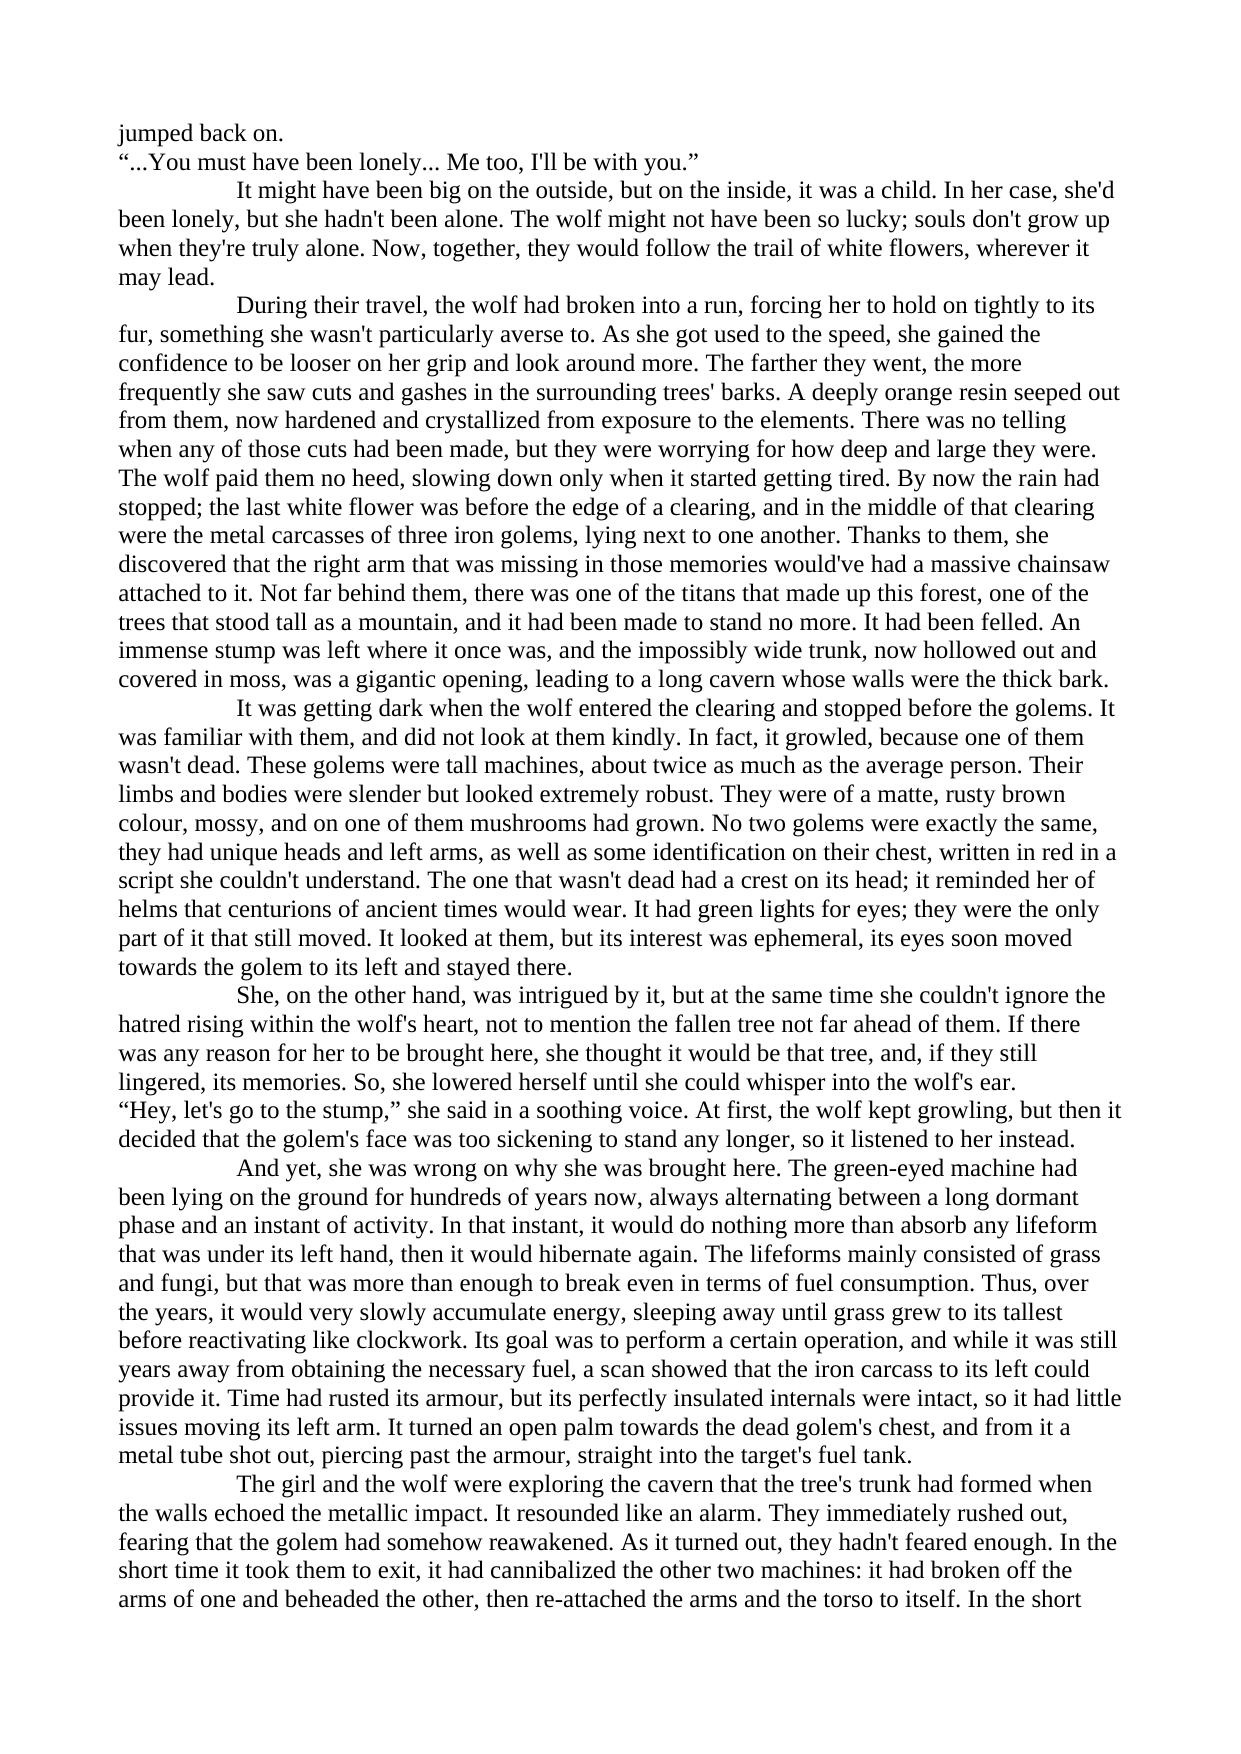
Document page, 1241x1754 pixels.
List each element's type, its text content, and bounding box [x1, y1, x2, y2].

text It might have been big on the outside, but on the inside, it was a child. In her case, she'd been lonely, but she hadn't been alone. The wolf might not have been so lucky; souls don't grow up when they're truly alone. Now, together, they would follow the trail of white flowers, wherever it may lead. [118, 176, 1122, 291]
text She, on the other hand, was intrigued by it, but at the same time she couldn't ignore the hatred rising within the wolf's heart, not to mention the fallen tree not far ahead of them. If there was any reason for her to be brought here, she thought it would be that tree, and, if they still lingered, its memories. So, she lowered herself until she could whisper into the wolf's ear. [118, 981, 1122, 1096]
text “...You must have been lonely... Me too, I'll be with you.” [118, 147, 1122, 176]
text And yet, she was wrong on why she was brought here. The green-eyed machine had been lying on the ground for hundreds of years now, always alternating between a long dormant phase and an instant of activity. In that instant, it would do nothing more than absorb any lifeform that was under its left hand, then it would hibernate again. The lifeforms mainly consisted of grass and fungi, but that was more than enough to break even in terms of fuel consumption. Thus, over the years, it would very slowly accumulate energy, sleeping away until grass grew to its tallest before reactivating like clockwork. Its goal was to perform a certain operation, and while it was still years away from obtaining the necessary fuel, a scan showed that the iron carcass to its left could provide it. Time had rusted its armour, but its perfectly insulated internals were intact, so it had little issues moving its left arm. It turned an open palm towards the dead golem's chest, and from it a metal tube shot out, piercing past the armour, straight into the target's fuel tank. [118, 1153, 1122, 1469]
text “Hey, let's go to the stump,” she said in a soothing voice. At first, the wolf kept growling, but then it decided that the golem's face was too sickening to stand any longer, so it listened to her instead. [118, 1096, 1122, 1153]
text jumped back on. [118, 118, 1122, 147]
text The girl and the wolf were exploring the cavern that the tree's trunk had formed when the walls echoed the metallic impact. It resounded like an alarm. They immediately rushed out, fearing that the golem had somehow reawakened. As it turned out, they hadn't feared enough. In the short time it took them to exit, it had cannibalized the other two machines: it had broken off the arms of one and beheaded the other, then re-attached the arms and the torso to itself. In the short [118, 1469, 1122, 1613]
text It was getting dark when the wolf entered the clearing and stopped before the golems. It was familiar with them, and did not look at them kindly. In fact, it growled, because one of them wasn't dead. These golems were tall machines, about twice as much as the average person. Their limbs and bodies were slender but looked extremely robust. They were of a matte, rusty brown colour, mossy, and on one of them mushrooms had grown. No two golems were exactly the same, they had unique heads and left arms, as well as some identification on their chest, written in red in a script she couldn't understand. The one that wasn't dead had a crest on its head; it reminded her of helms that centurions of ancient times would wear. It had green lights for eyes; they were the only part of it that still moved. It looked at them, but its interest was ephemeral, its eyes soon moved towards the golem to its left and stayed there. [118, 693, 1122, 981]
text During their travel, the wolf had broken into a run, forcing her to hold on tightly to its fur, something she wasn't particularly averse to. As she got used to the speed, she gained the confidence to be looser on her grip and look around more. The farther they went, the more frequently she saw cuts and gashes in the surrounding trees' barks. A deeply orange resin seeped out from them, now hardened and crystallized from exposure to the elements. There was no telling when any of those cuts had been made, but they were worrying for how deep and large they were. The wolf paid them no heed, slowing down only when it started getting tired. By now the rain had stopped; the last white flower was before the edge of a clearing, and in the middle of that clearing were the metal carcasses of three iron golems, lying next to one another. Thanks to them, she discovered that the right arm that was missing in those memories would've had a massive chainsaw attached to it. Not far behind them, there was one of the titans that made up this forest, one of the trees that stood tall as a mountain, and it had been made to stand no more. It had been felled. An immense stump was left where it once was, and the impossibly wide trunk, now hollowed out and covered in moss, was a gigantic opening, leading to a long cavern whose walls were the thick bark. [118, 291, 1122, 693]
